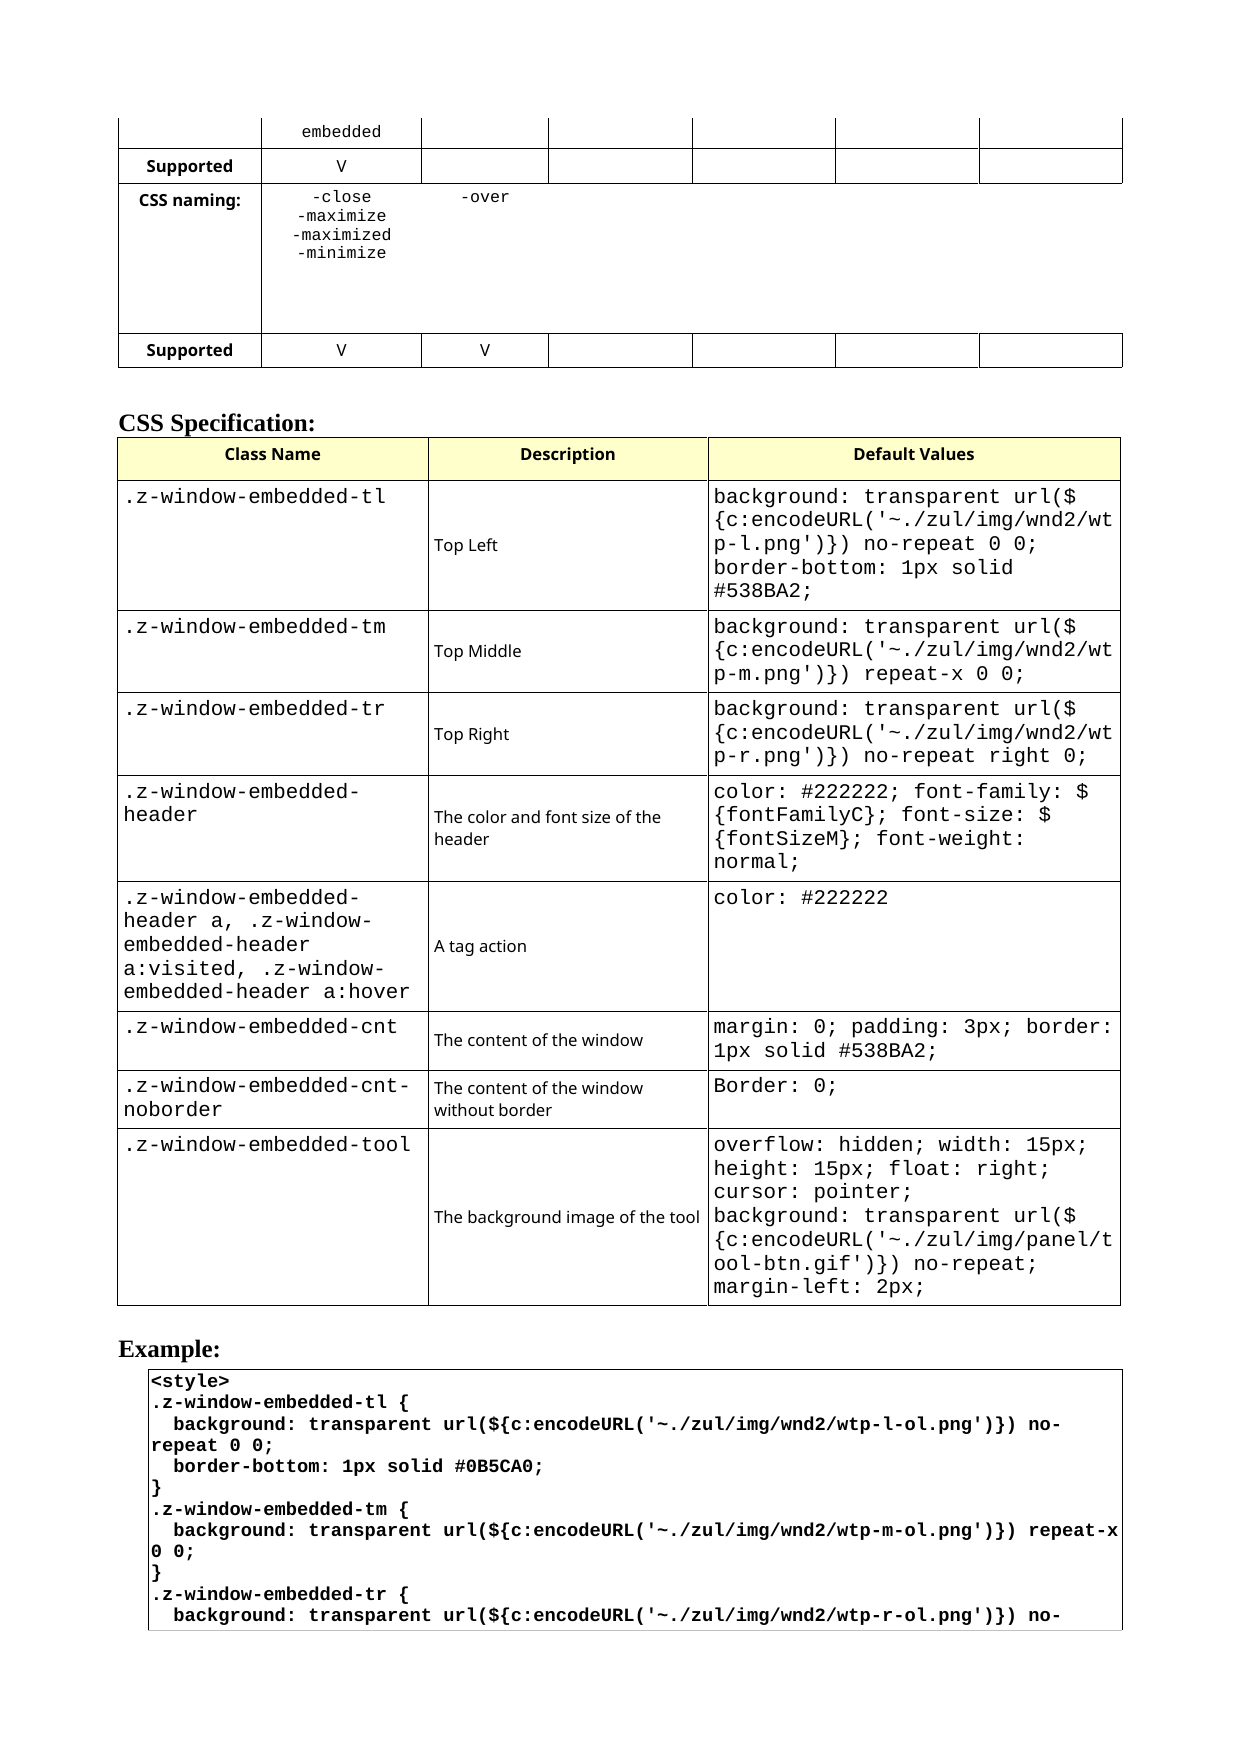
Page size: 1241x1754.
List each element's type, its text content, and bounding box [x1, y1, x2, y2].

table_cell -close -maximize -maximized -minimize [262, 184, 421, 333]
table_cell V [262, 334, 421, 367]
table_cell [980, 149, 1122, 183]
table_cell margin: 0; padding: 3px; border: 1px solid #538BA2; [709, 1012, 1120, 1070]
table_cell [693, 149, 835, 183]
table_cell [548, 184, 692, 333]
table_cell .z-window-embedded-tool [118, 1129, 428, 1305]
table_cell CSS naming: [119, 184, 261, 333]
table_cell .z-window-embedded-cnt-noborder [118, 1071, 428, 1128]
table_cell [549, 118, 692, 148]
table_cell overflow: hidden; width: 15px; height: 15px; float: right; cursor: pointer; background: transparent url(${c:encodeURL('~./zul/img/panel/tool-btn.gif')}) no-repeat; margin-left: 2px; [709, 1129, 1120, 1305]
table_cell The content of the window without border [429, 1071, 707, 1128]
table_cell .z-window-embedded-tl [118, 481, 428, 610]
table_header Default Values [709, 438, 1120, 480]
table_header Class Name [118, 438, 428, 480]
table_cell [692, 184, 835, 333]
table_cell [980, 334, 1122, 367]
text <style> .z-window-embedded-tl { background: transparent url(${c:encodeURL('~./zul/img/wnd2/wtp-l-ol.png')}) no-repeat 0 0; border-bottom: 1px solid #0B5CA0; } .z-window-embedded-tm { background: transparent url(${c:encodeURL('~./zul/img/wnd2/wtp-m-ol.png')}) repeat-x 0 0; } .z-window-embedded-tr { background: transparent url(${c:encodeURL('~./zul/img/wnd2/wtp-r-ol.png')}) no- [149, 1370, 1122, 1630]
table_cell [979, 184, 1122, 333]
text CSS Specification: [118, 408, 1122, 437]
table_cell [422, 149, 548, 183]
table_cell color: #222222; font-family: ${fontFamilyC}; font-size: ${fontSizeM}; font-weight: normal; [709, 776, 1120, 881]
table_cell .z-window-embedded-header [118, 776, 428, 881]
table_cell [422, 118, 548, 148]
table_cell The color and font size of the header [429, 776, 707, 881]
table_cell .z-window-embedded-cnt [118, 1012, 428, 1070]
table_cell [835, 184, 978, 333]
table_cell V [262, 149, 421, 183]
table_cell The content of the window [429, 1012, 707, 1070]
table_cell background: transparent url(${c:encodeURL('~./zul/img/wnd2/wtp-m.png')}) repeat-x 0 0; [709, 611, 1120, 692]
table_cell .z-window-embedded-tm [118, 611, 428, 692]
table_cell [836, 149, 978, 183]
table_cell Supported [119, 334, 261, 367]
table_cell [549, 334, 692, 367]
table_cell Top Right [429, 693, 707, 775]
table_cell -over [421, 184, 548, 333]
table_cell embedded [262, 118, 421, 148]
table_cell color: #222222 [709, 882, 1120, 1011]
table_cell [980, 118, 1122, 148]
table_cell V [422, 334, 548, 367]
table_cell .z-window-embedded-tr [118, 693, 428, 775]
table_cell [549, 149, 692, 183]
table_cell Supported [119, 149, 261, 183]
table_cell The background image of the tool [429, 1129, 707, 1305]
table_header Description [429, 438, 707, 480]
table_cell [836, 334, 978, 367]
text Example: [118, 1334, 1122, 1363]
table_cell [119, 118, 261, 148]
table_cell [693, 118, 835, 148]
table_cell Border: 0; [709, 1071, 1120, 1128]
table_cell Top Middle [429, 611, 707, 692]
table_cell A tag action [429, 882, 707, 1011]
table_cell [836, 118, 978, 148]
table_cell background: transparent url(${c:encodeURL('~./zul/img/wnd2/wtp-l.png')}) no-repeat 0 0; border-bottom: 1px solid #538BA2; [709, 481, 1120, 610]
table_cell [693, 334, 835, 367]
table_cell background: transparent url(${c:encodeURL('~./zul/img/wnd2/wtp-r.png')}) no-repeat right 0; [709, 693, 1120, 775]
table_cell .z-window-embedded-header a, .z-window-embedded-header a:visited, .z-window-embedded-header a:hover [118, 882, 428, 1011]
table_cell Top Left [429, 481, 707, 610]
